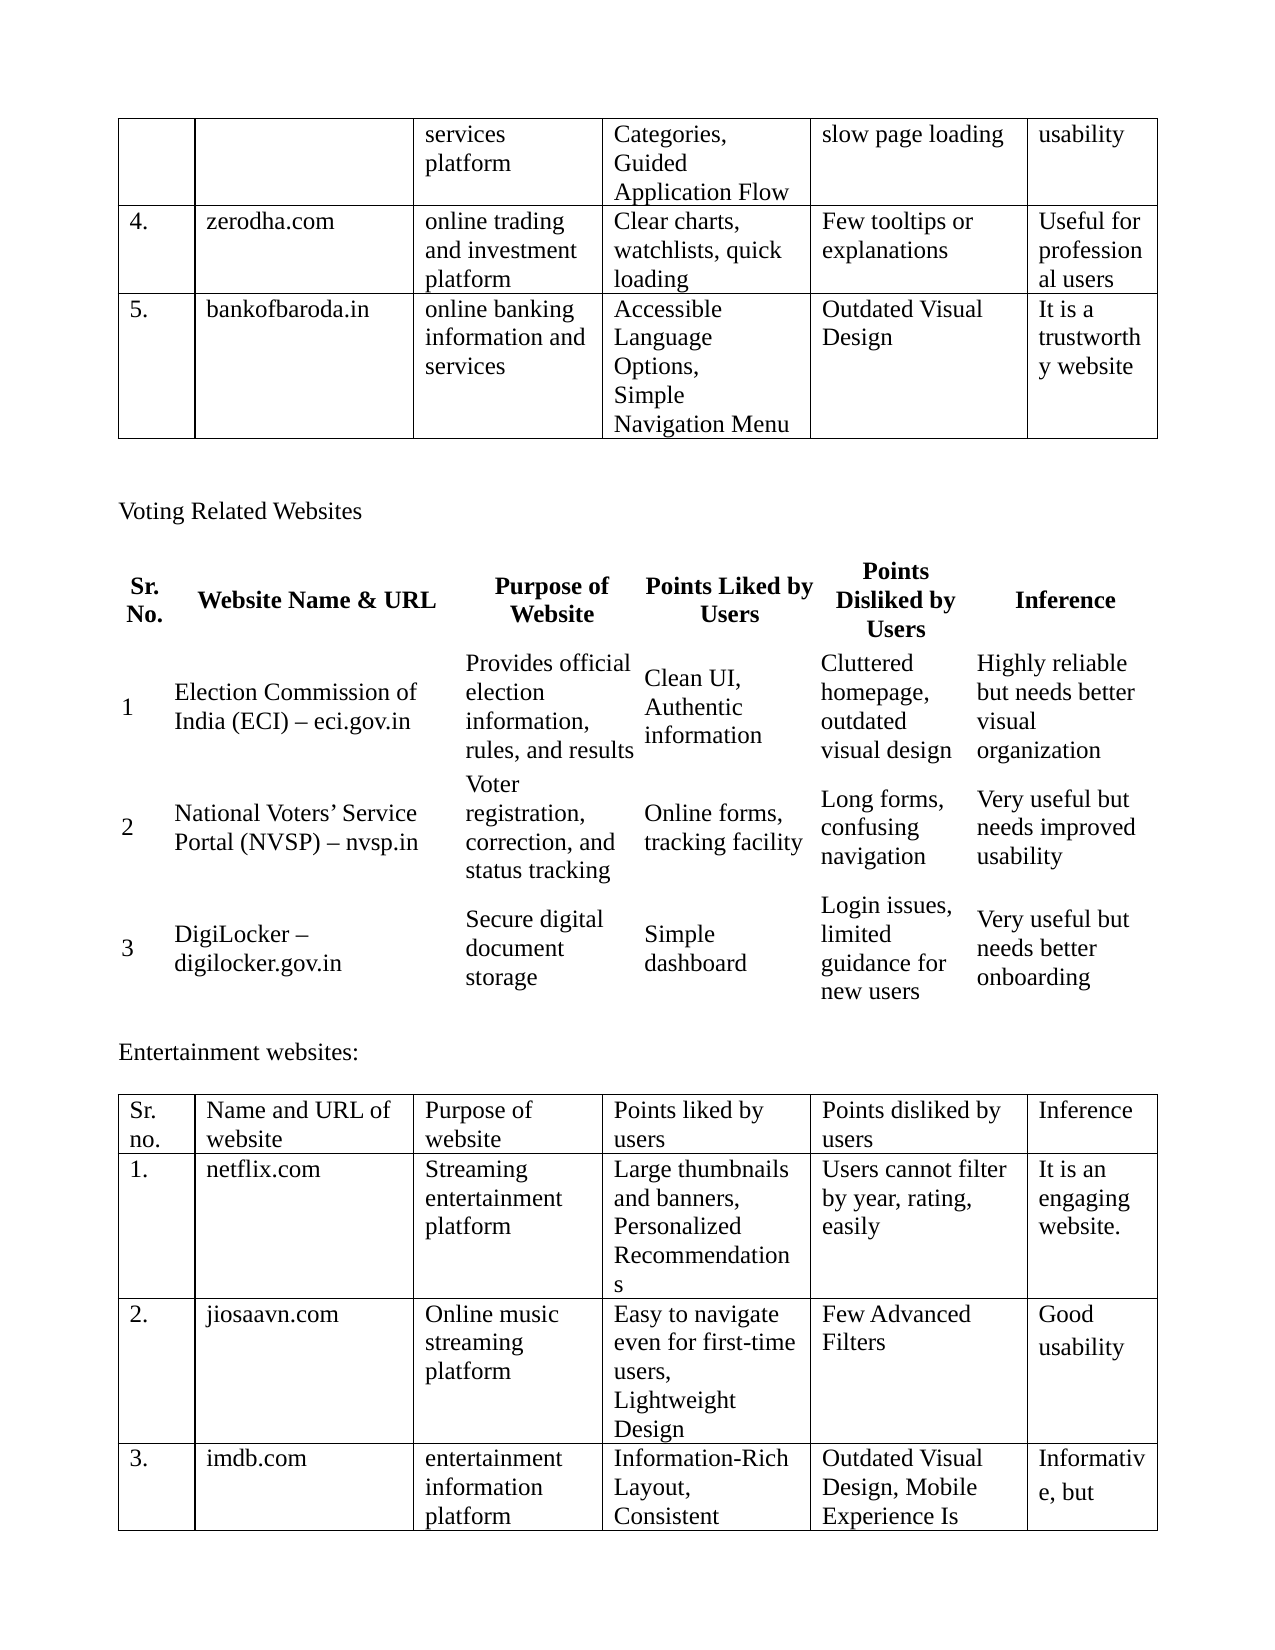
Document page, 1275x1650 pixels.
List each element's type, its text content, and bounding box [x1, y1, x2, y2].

table_cell 2. [119, 1299, 194, 1442]
table_cell Informative, but [1028, 1444, 1157, 1530]
table_cell 3. [119, 1444, 194, 1530]
table_cell 2 [118, 766, 171, 887]
table_cell Few Advanced Filters [811, 1299, 1027, 1442]
table_cell zerodha.com [196, 206, 413, 293]
table_cell netflix.com [196, 1154, 413, 1298]
table_cell Outdated Visual Design, Mobile Experience Is [811, 1444, 1027, 1530]
table_cell Good usability [1028, 1299, 1157, 1442]
table_cell Login issues, limited guidance for new users [818, 887, 974, 1008]
table_cell Very useful but needs better onboarding [974, 887, 1157, 1008]
table_header Points liked by users [603, 1095, 810, 1153]
text Entertainment websites: [118, 1037, 1157, 1094]
table_cell Outdated Visual Design [811, 294, 1027, 437]
table_cell Secure digital document storage [463, 887, 641, 1008]
table_header Inference [1028, 1095, 1157, 1153]
table_header Points Liked by Users [641, 554, 818, 646]
table_header Purpose of website [414, 1095, 602, 1153]
table_cell Categories, Guided Application Flow [603, 119, 810, 205]
table_cell Accessible Language Options, Simple Navigation Menu [603, 294, 810, 437]
table_header Points Disliked by Users [818, 554, 974, 646]
table_header Name and URL of website [196, 1095, 413, 1153]
table_cell Online forms, tracking facility [641, 766, 818, 887]
table_cell jiosaavn.com [196, 1299, 413, 1442]
table_cell Few tooltips or explanations [811, 206, 1027, 293]
table_cell Long forms, confusing navigation [818, 766, 974, 887]
table_cell 4. [119, 206, 194, 293]
table_cell entertainment information platform [414, 1444, 602, 1530]
table_cell 1 [118, 646, 171, 766]
table_header Sr. No. [118, 554, 171, 646]
table_cell usability [1028, 119, 1157, 205]
table_cell bankofbaroda.in [196, 294, 413, 437]
table_header Inference [974, 554, 1157, 646]
table_cell Useful for professional users [1028, 206, 1157, 293]
table_header Sr. no. [119, 1095, 194, 1153]
table_cell slow page loading [811, 119, 1027, 205]
table_cell Simple dashboard [641, 887, 818, 1008]
table_cell online banking information and services [414, 294, 602, 437]
table_cell National Voters’ Service Portal (NVSP) – nvsp.in [171, 766, 462, 887]
text Voting Related Websites [118, 496, 1157, 525]
table_cell services platform [414, 119, 602, 205]
table_cell imdb.com [196, 1444, 413, 1530]
table_cell Provides official election information, rules, and results [463, 646, 641, 766]
table_cell Easy to navigate even for first-time users, Lightweight Design [603, 1299, 810, 1442]
table_header Purpose of Website [463, 554, 641, 646]
table_cell [196, 119, 413, 205]
table_cell Clean UI, Authentic information [641, 646, 818, 766]
table_cell [119, 119, 194, 205]
table_cell DigiLocker – digilocker.gov.in [171, 887, 462, 1008]
table_cell Large thumbnails and banners, Personalized Recommendations [603, 1154, 810, 1298]
table_cell online trading and investment platform [414, 206, 602, 293]
table_cell Clear charts, watchlists, quick loading [603, 206, 810, 293]
table_cell Cluttered homepage, outdated visual design [818, 646, 974, 766]
table_header Website Name & URL [171, 554, 462, 646]
table_cell 3 [118, 887, 171, 1008]
table_cell Online music streaming platform [414, 1299, 602, 1442]
table_cell 5. [119, 294, 194, 437]
table_cell Very useful but needs improved usability [974, 766, 1157, 887]
table_cell It is an engaging website. [1028, 1154, 1157, 1298]
table_cell Streaming entertainment platform [414, 1154, 602, 1298]
table_cell 1. [119, 1154, 194, 1298]
table_header Points disliked by users [811, 1095, 1027, 1153]
table_cell Users cannot filter by year, rating, easily [811, 1154, 1027, 1298]
table_cell Highly reliable but needs better visual organization [974, 646, 1157, 766]
table_cell It is a trustworthy website [1028, 294, 1157, 437]
table_cell Election Commission of India (ECI) – eci.gov.in [171, 646, 462, 766]
table_cell Voter registration, correction, and status tracking [463, 766, 641, 887]
table_cell Information-Rich Layout, Consistent [603, 1444, 810, 1530]
